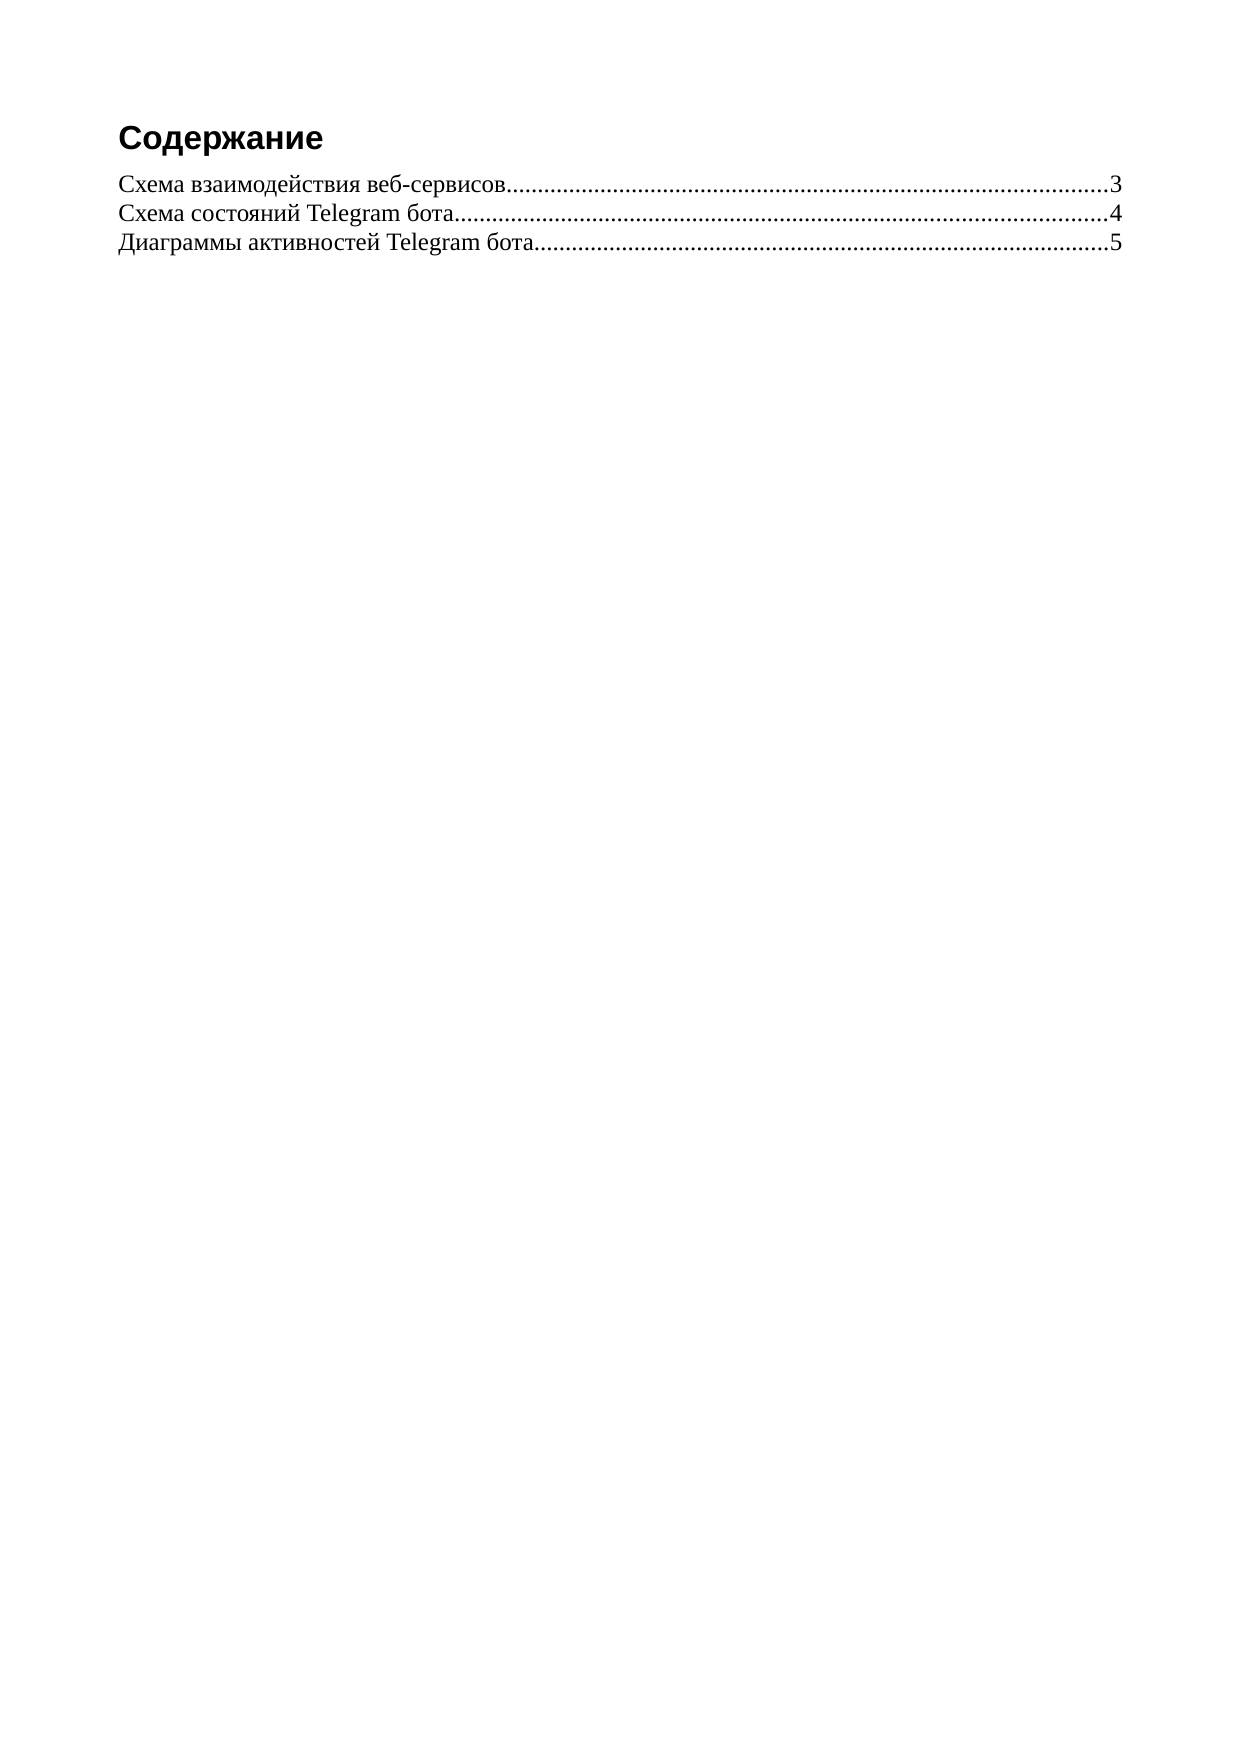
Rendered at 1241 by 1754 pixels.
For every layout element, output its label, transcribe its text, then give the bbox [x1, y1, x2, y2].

text Схема взаимодействия веб-сервисов 3 [118, 169, 1122, 198]
text Схема состояний Telegram бота 4 [118, 198, 1122, 227]
text Диаграммы активностей Telegram бота 5 [118, 227, 1122, 255]
subtitle Содержание [118, 118, 1122, 157]
